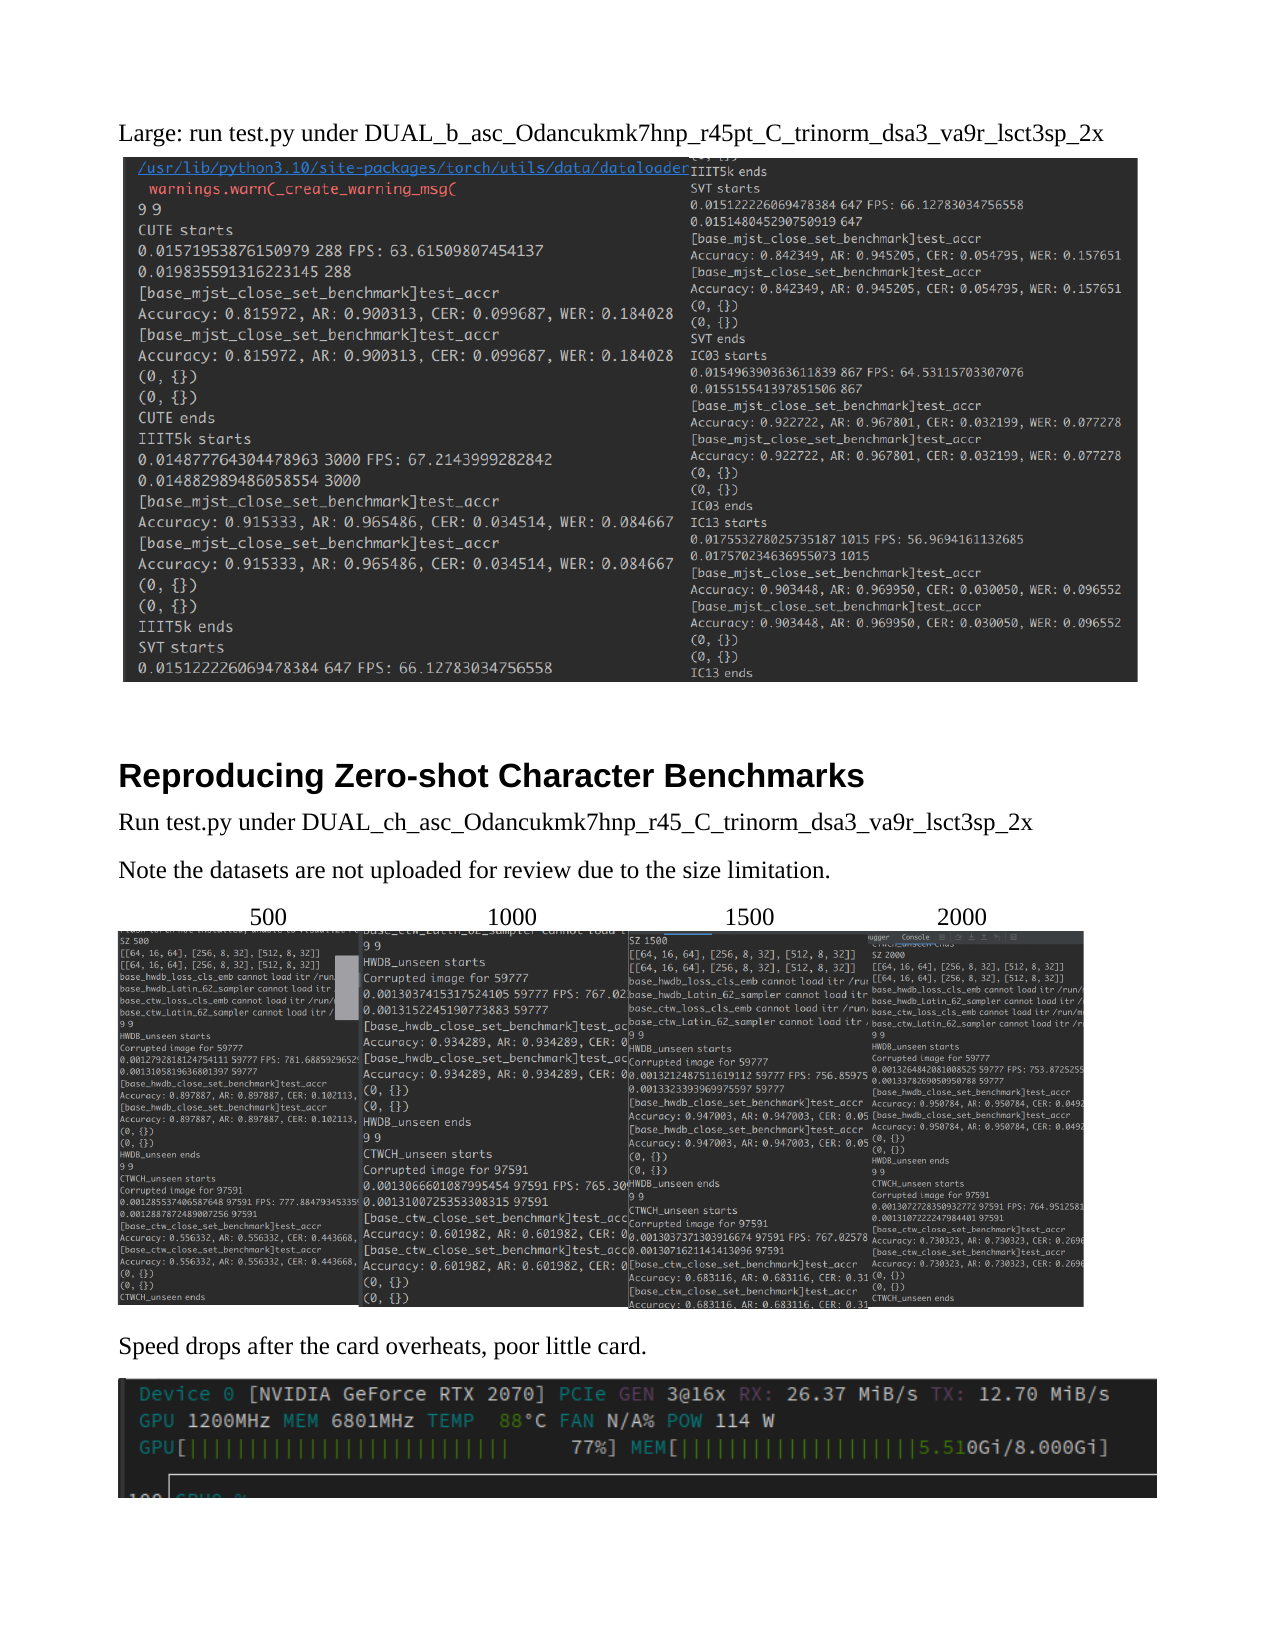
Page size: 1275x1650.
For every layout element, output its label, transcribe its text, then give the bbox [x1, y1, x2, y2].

picture [118, 1378, 1157, 1498]
text Large: run test.py under DUAL_b_asc_Odancukmk7hnp_r45pt_C_trinorm_dsa3_va9r_lsct3sp_2x [118, 118, 1157, 147]
text Speed drops after the card overheats, poor little card. [118, 1331, 1157, 1359]
text Run test.py under DUAL_ch_asc_Odancukmk7hnp_r45_C_trinorm_dsa3_va9r_lsct3sp_2x [118, 807, 1157, 836]
text Note the datasets are not uploaded for review due to the size limitation. [118, 855, 1157, 883]
text 500 1000 1500 2000 [118, 902, 1157, 931]
subtitle Reproducing Zero-shot Character Benchmarks [118, 756, 1157, 794]
picture [123, 157, 1138, 682]
picture [117, 931, 1084, 1309]
